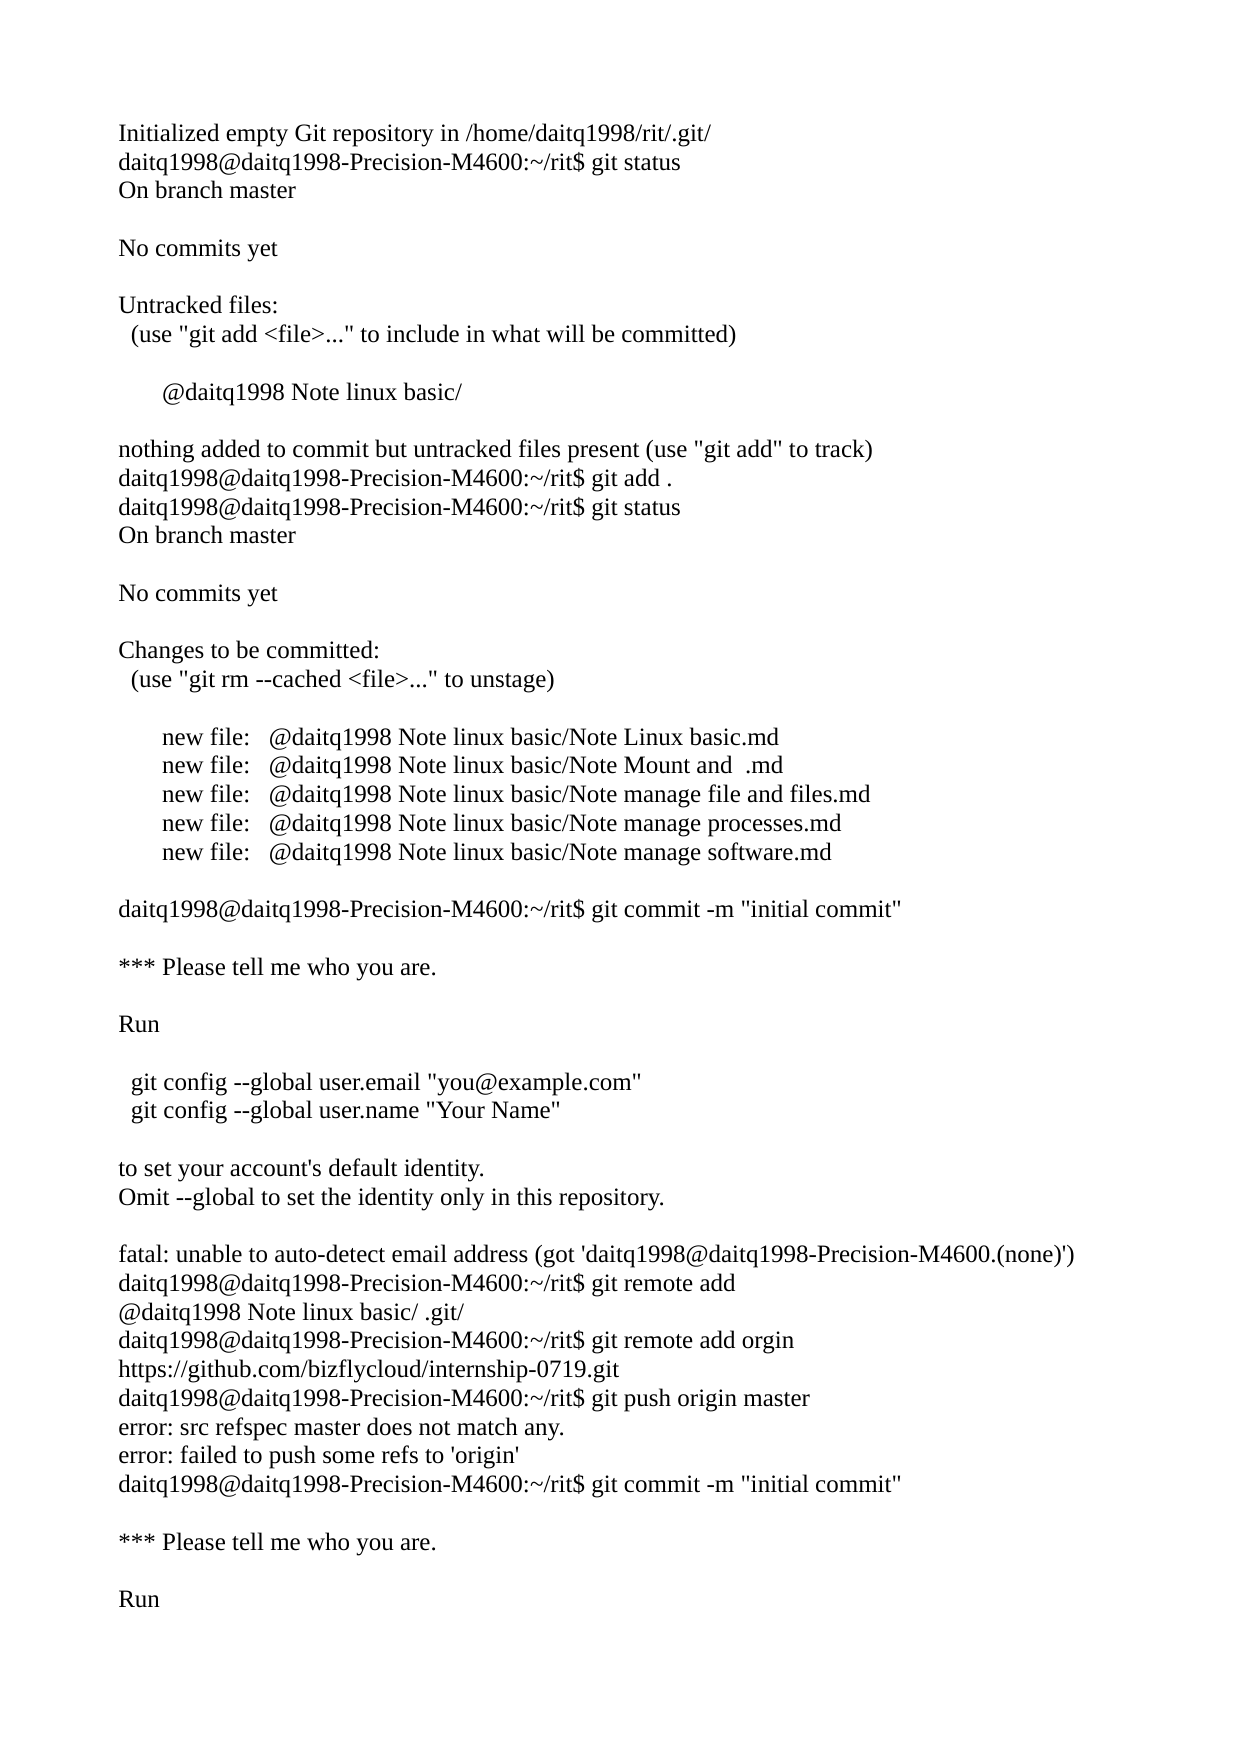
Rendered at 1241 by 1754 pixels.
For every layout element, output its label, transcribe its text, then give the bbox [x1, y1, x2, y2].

text On branch master [118, 176, 1122, 204]
text Changes to be committed: [118, 636, 1122, 664]
text error: failed to push some refs to 'origin' [118, 1441, 1122, 1469]
text (use "git add <file>..." to include in what will be committed) [118, 319, 1122, 348]
text new file: @daitq1998 Note linux basic/Note Linux basic.md [118, 722, 1122, 751]
text to set your account's default identity. [118, 1153, 1122, 1182]
text *** Please tell me who you are. [118, 952, 1122, 981]
text No commits yet [118, 578, 1122, 607]
text Untracked files: [118, 291, 1122, 319]
text @daitq1998 Note linux basic/ .git/ [118, 1297, 1122, 1326]
text On branch master [118, 521, 1122, 549]
text git config --global user.email "you@example.com" [118, 1067, 1122, 1096]
text (use "git rm --cached <file>..." to unstage) [118, 664, 1122, 693]
text daitq1998@daitq1998-Precision-M4600:~/rit$ git status [118, 147, 1122, 176]
text daitq1998@daitq1998-Precision-M4600:~/rit$ git commit -m "initial commit" [118, 1469, 1122, 1498]
text Run [118, 1009, 1122, 1038]
text daitq1998@daitq1998-Precision-M4600:~/rit$ git remote add [118, 1268, 1122, 1297]
text error: src refspec master does not match any. [118, 1412, 1122, 1441]
text @daitq1998 Note linux basic/ [118, 377, 1122, 406]
text new file: @daitq1998 Note linux basic/Note manage processes.md [118, 808, 1122, 837]
text new file: @daitq1998 Note linux basic/Note manage file and files.md [118, 779, 1122, 808]
text git config --global user.name "Your Name" [118, 1096, 1122, 1124]
text daitq1998@daitq1998-Precision-M4600:~/rit$ git status [118, 492, 1122, 521]
text Omit --global to set the identity only in this repository. [118, 1182, 1122, 1211]
text Run [118, 1584, 1122, 1613]
text new file: @daitq1998 Note linux basic/Note manage software.md [118, 837, 1122, 866]
text daitq1998@daitq1998-Precision-M4600:~/rit$ git commit -m "initial commit" [118, 894, 1122, 923]
text daitq1998@daitq1998-Precision-M4600:~/rit$ git push origin master [118, 1383, 1122, 1412]
text daitq1998@daitq1998-Precision-M4600:~/rit$ git add . [118, 463, 1122, 492]
text *** Please tell me who you are. [118, 1527, 1122, 1556]
text fatal: unable to auto-detect email address (got 'daitq1998@daitq1998-Precision-M4600.(none)') [118, 1239, 1122, 1268]
text No commits yet [118, 233, 1122, 262]
text daitq1998@daitq1998-Precision-M4600:~/rit$ git remote add orgin https://github.com/bizflycloud/internship-0719.git [118, 1326, 1122, 1383]
text Initialized empty Git repository in /home/daitq1998/rit/.git/ [118, 118, 1122, 147]
text nothing added to commit but untracked files present (use "git add" to track) [118, 434, 1122, 463]
text new file: @daitq1998 Note linux basic/Note Mount and .md [118, 751, 1122, 779]
